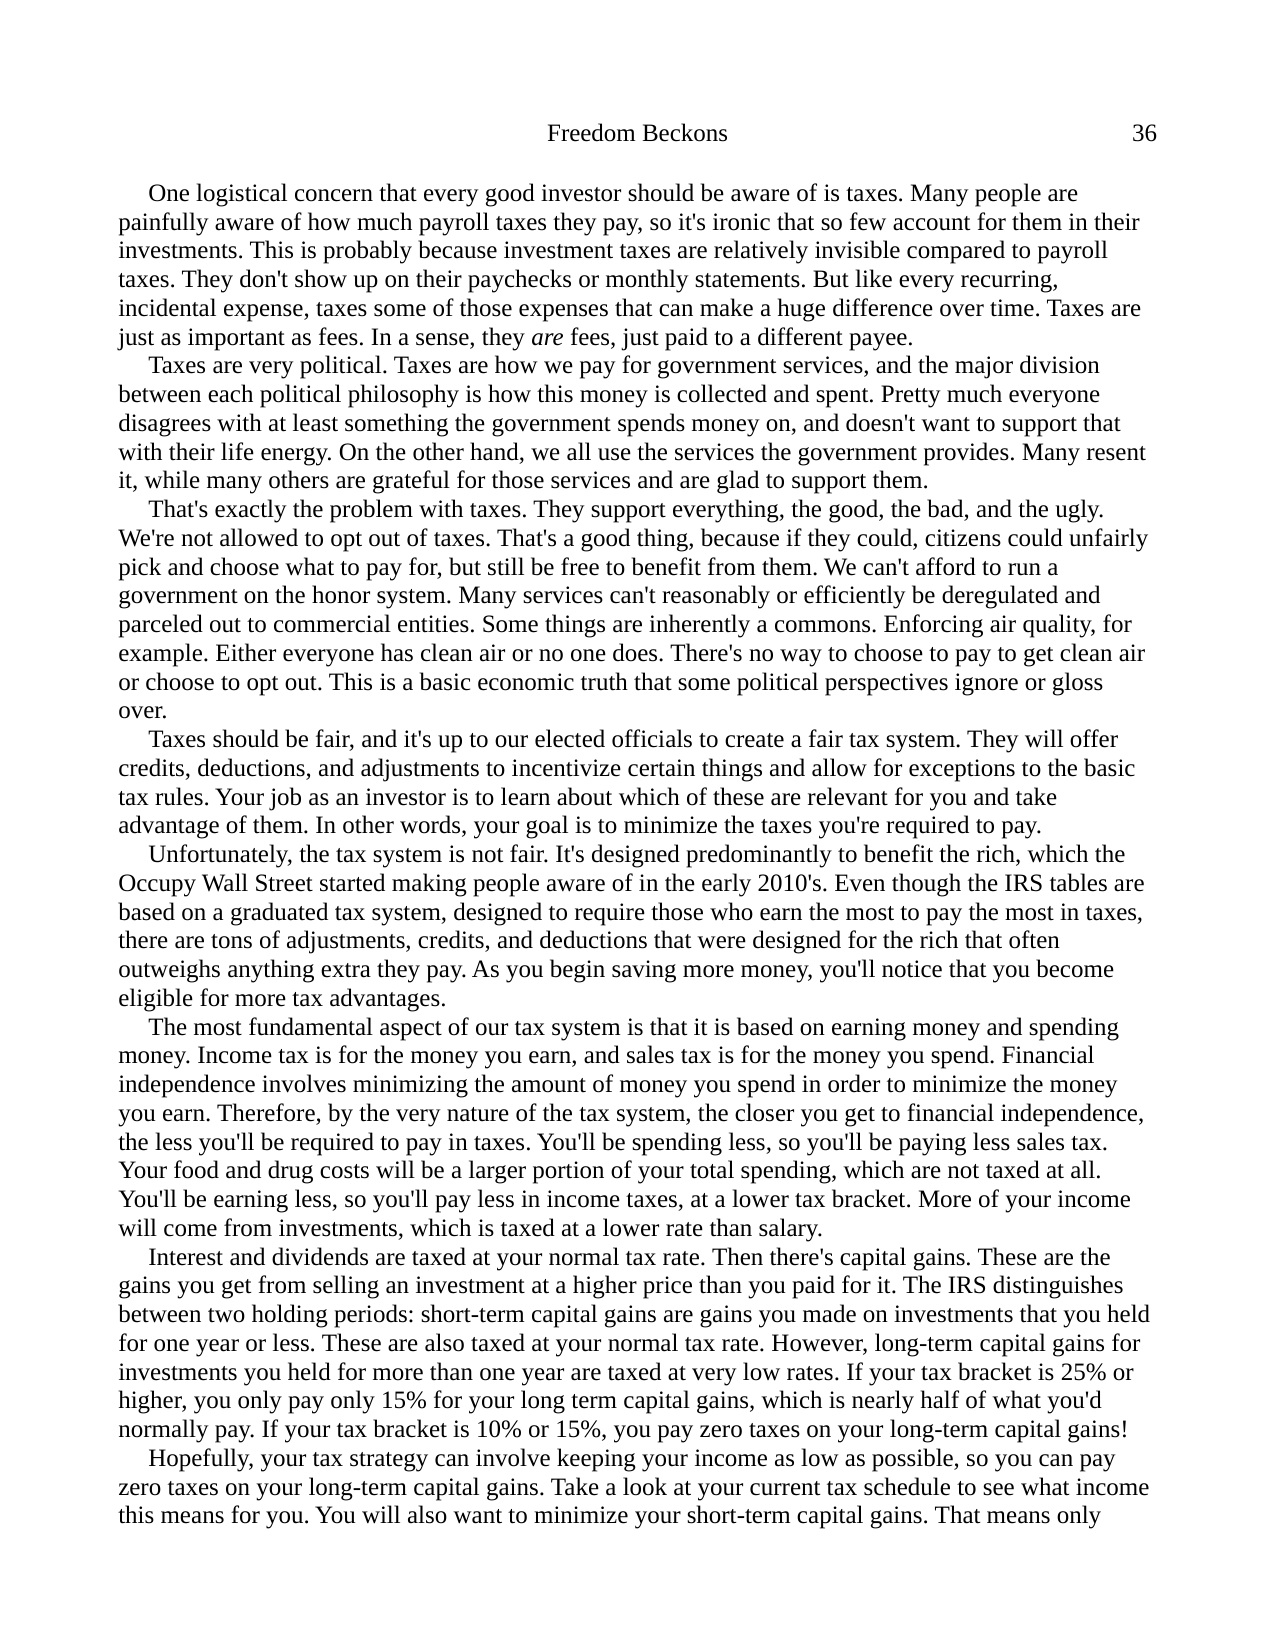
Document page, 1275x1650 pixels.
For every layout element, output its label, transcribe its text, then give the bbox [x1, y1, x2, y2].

text Taxes should be fair, and it's up to our elected officials to create a fair tax system. They will offer credits, deductions, and adjustments to incentivize certain things and allow for exceptions to the basic tax rules. Your job as an investor is to learn about which of these are relevant for you and take advantage of them. In other words, your goal is to minimize the taxes you're required to pay. [118, 724, 1157, 839]
text Hopefully, your tax strategy can involve keeping your income as low as possible, so you can pay zero taxes on your long-term capital gains. Take a look at your current tax schedule to see what income this means for you. You will also want to minimize your short-term capital gains. That means only [118, 1443, 1157, 1529]
text Interest and dividends are taxed at your normal tax rate. Then there's capital gains. These are the gains you get from selling an investment at a higher price than you paid for it. The IRS distinguishes between two holding periods: short-term capital gains are gains you made on investments that you held for one year or less. These are also taxed at your normal tax rate. However, long-term capital gains for investments you held for more than one year are taxed at very low rates. If your tax bracket is 25% or higher, you only pay only 15% for your long term capital gains, which is nearly half of what you'd normally pay. If your tax bracket is 10% or 15%, you pay zero taxes on your long-term capital gains! [118, 1242, 1157, 1443]
text That's exactly the problem with taxes. They support everything, the good, the bad, and the ugly. We're not allowed to opt out of taxes. That's a good thing, because if they could, citizens could unfairly pick and choose what to pay for, but still be free to benefit from them. We can't afford to run a government on the honor system. Many services can't reasonably or efficiently be deregulated and parceled out to commercial entities. Some things are inherently a commons. Enforcing air quality, for example. Either everyone has clean air or no one does. There's no way to choose to pay to get clean air or choose to opt out. This is a basic economic truth that some political perspectives ignore or gloss over. [118, 494, 1157, 724]
text The most fundamental aspect of our tax system is that it is based on earning money and spending money. Income tax is for the money you earn, and sales tax is for the money you spend. Financial independence involves minimizing the amount of money you spend in order to minimize the money you earn. Therefore, by the very nature of the tax system, the closer you get to financial independence, the less you'll be required to pay in taxes. You'll be spending less, so you'll be paying less sales tax. Your food and drug costs will be a larger portion of your total spending, which are not taxed at all. You'll be earning less, so you'll pay less in income taxes, at a lower tax bracket. More of your income will come from investments, which is taxed at a lower rate than salary. [118, 1012, 1157, 1242]
text One logistical concern that every good investor should be aware of is taxes. Many people are painfully aware of how much payroll taxes they pay, so it's ironic that so few account for them in their investments. This is probably because investment taxes are relatively invisible compared to payroll taxes. They don't show up on their paychecks or monthly statements. But like every recurring, incidental expense, taxes some of those expenses that can make a huge difference over time. Taxes are just as important as fees. In a sense, they are fees, just paid to a different payee. [118, 178, 1157, 351]
text Taxes are very political. Taxes are how we pay for government services, and the major division between each political philosophy is how this money is collected and spent. Pretty much everyone disagrees with at least something the government spends money on, and doesn't want to support that with their life energy. On the other hand, we all use the services the government provides. Many resent it, while many others are grateful for those services and are glad to support them. [118, 351, 1157, 494]
text Unfortunately, the tax system is not fair. It's designed predominantly to benefit the rich, which the Occupy Wall Street started making people aware of in the early 2010's. Even though the IRS tables are based on a graduated tax system, designed to require those who earn the most to pay the most in taxes, there are tons of adjustments, credits, and deductions that were designed for the rich that often outweighs anything extra they pay. As you begin saving more money, you'll notice that you become eligible for more tax advantages. [118, 839, 1157, 1012]
